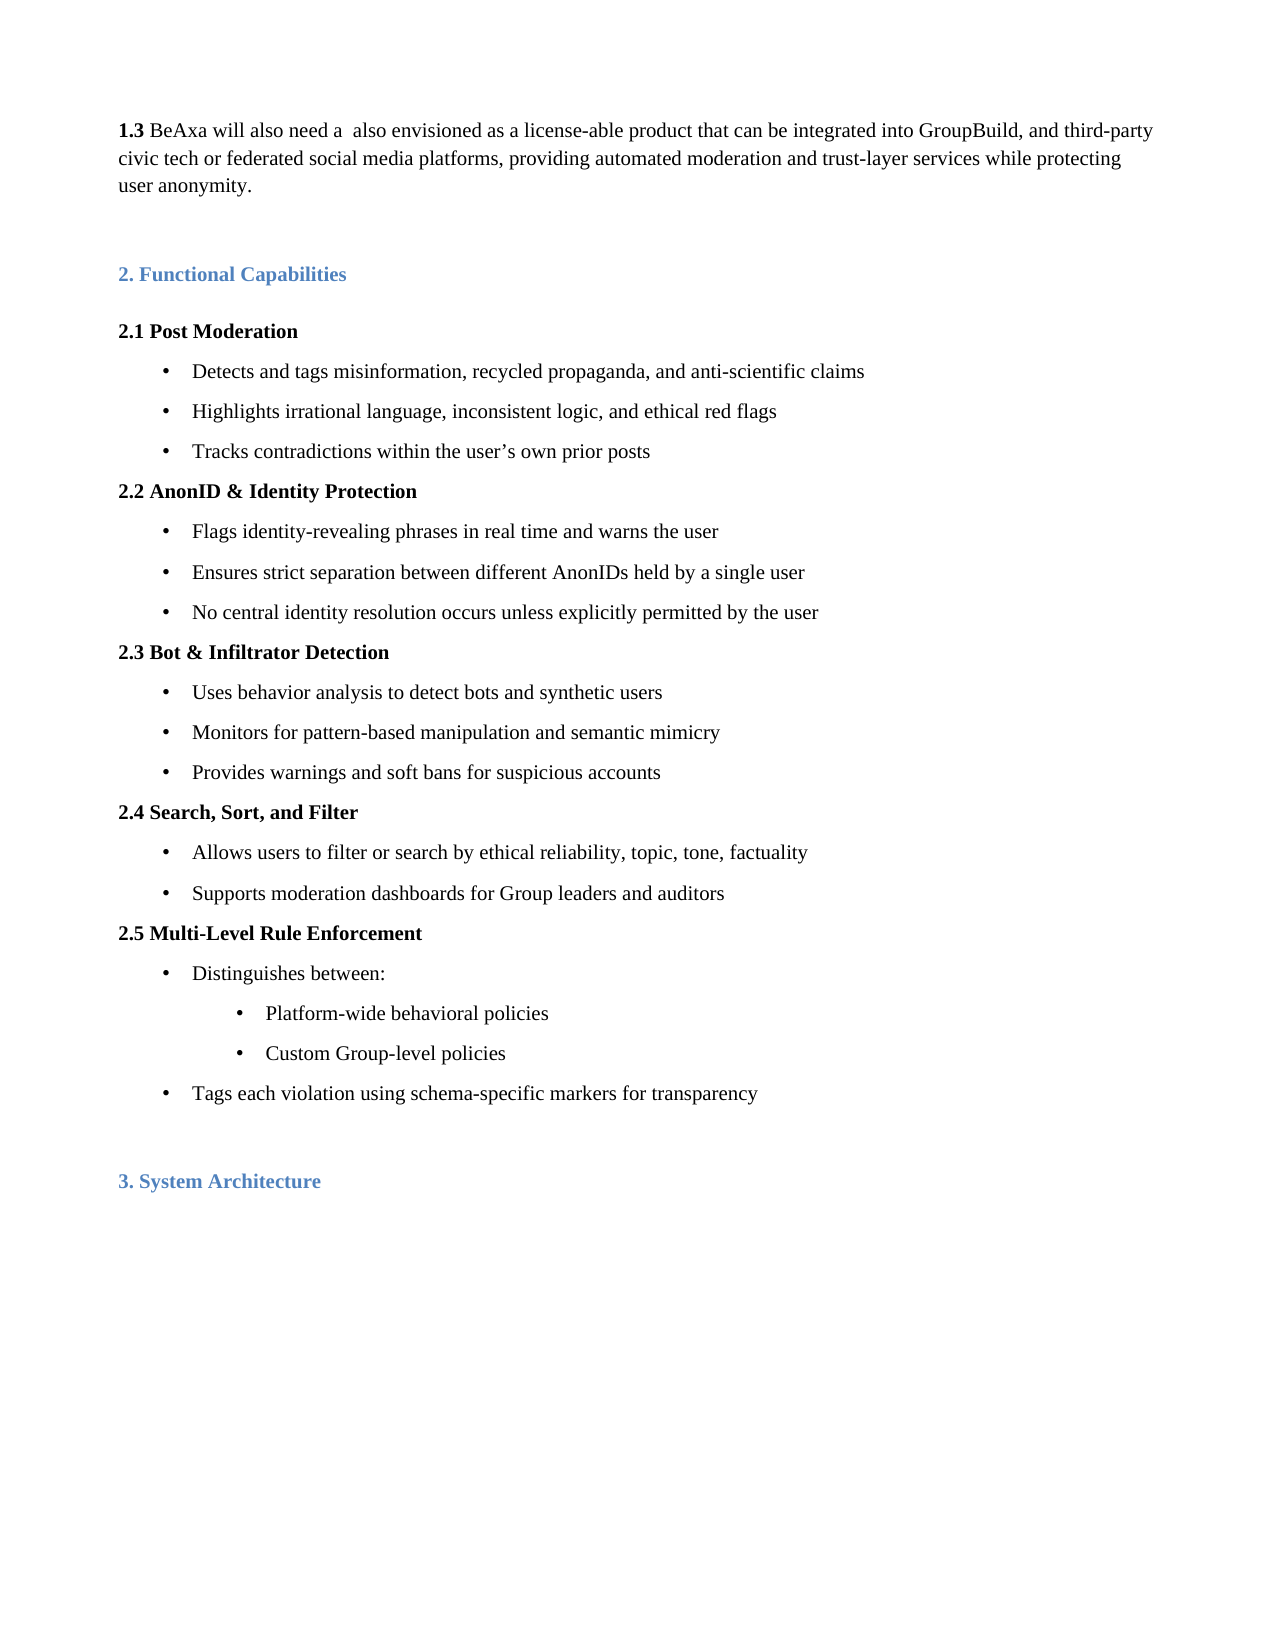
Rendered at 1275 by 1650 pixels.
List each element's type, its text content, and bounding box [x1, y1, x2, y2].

subtitle 3. System Architecture [118, 1169, 1157, 1193]
list Tracks contradictions within the user’s own prior posts [162, 439, 1157, 463]
list No central identity resolution occurs unless explicitly permitted by the user [162, 600, 1157, 624]
list Monitors for pattern-based manipulation and semantic mimicry [162, 720, 1157, 744]
list Distinguishes between: [162, 961, 1157, 985]
list Allows users to filter or search by ethical reliability, topic, tone, factuality [162, 840, 1157, 864]
text 2.2 AnonID & Identity Protection [118, 479, 1157, 503]
subtitle 2. Functional Capabilities [118, 262, 1157, 286]
list Custom Group-level policies [236, 1041, 1157, 1065]
list Flags identity-revealing phrases in real time and warns the user [162, 519, 1157, 543]
list Provides warnings and soft bans for suspicious accounts [162, 760, 1157, 784]
list Tags each violation using schema-specific markers for transparency [162, 1081, 1157, 1105]
list Ensures strict separation between different AnonIDs held by a single user [162, 559, 1157, 584]
list Detects and tags misinformation, recycled propaganda, and anti-scientific claims [162, 359, 1157, 383]
list Supports moderation dashboards for Group leaders and auditors [162, 880, 1157, 904]
text 2.3 Bot & Infiltrator Detection [118, 640, 1157, 664]
list Uses behavior analysis to detect bots and synthetic users [162, 680, 1157, 704]
list Platform-wide behavioral policies [236, 1001, 1157, 1025]
text 2.5 Multi-Level Rule Enforcement [118, 921, 1157, 944]
text 2.1 Post Moderation [118, 319, 1157, 343]
text 1.3 BeAxa will also need a also envisioned as a license-able product that can be integrated into GroupBuild, and third-party civic tech or federated social media platforms, providing automated moderation and trust-layer services while protecting user anonymity. [118, 118, 1157, 197]
list Highlights irrational language, inconsistent logic, and ethical red flags [162, 399, 1157, 423]
text 2.4 Search, Sort, and Filter [118, 800, 1157, 824]
